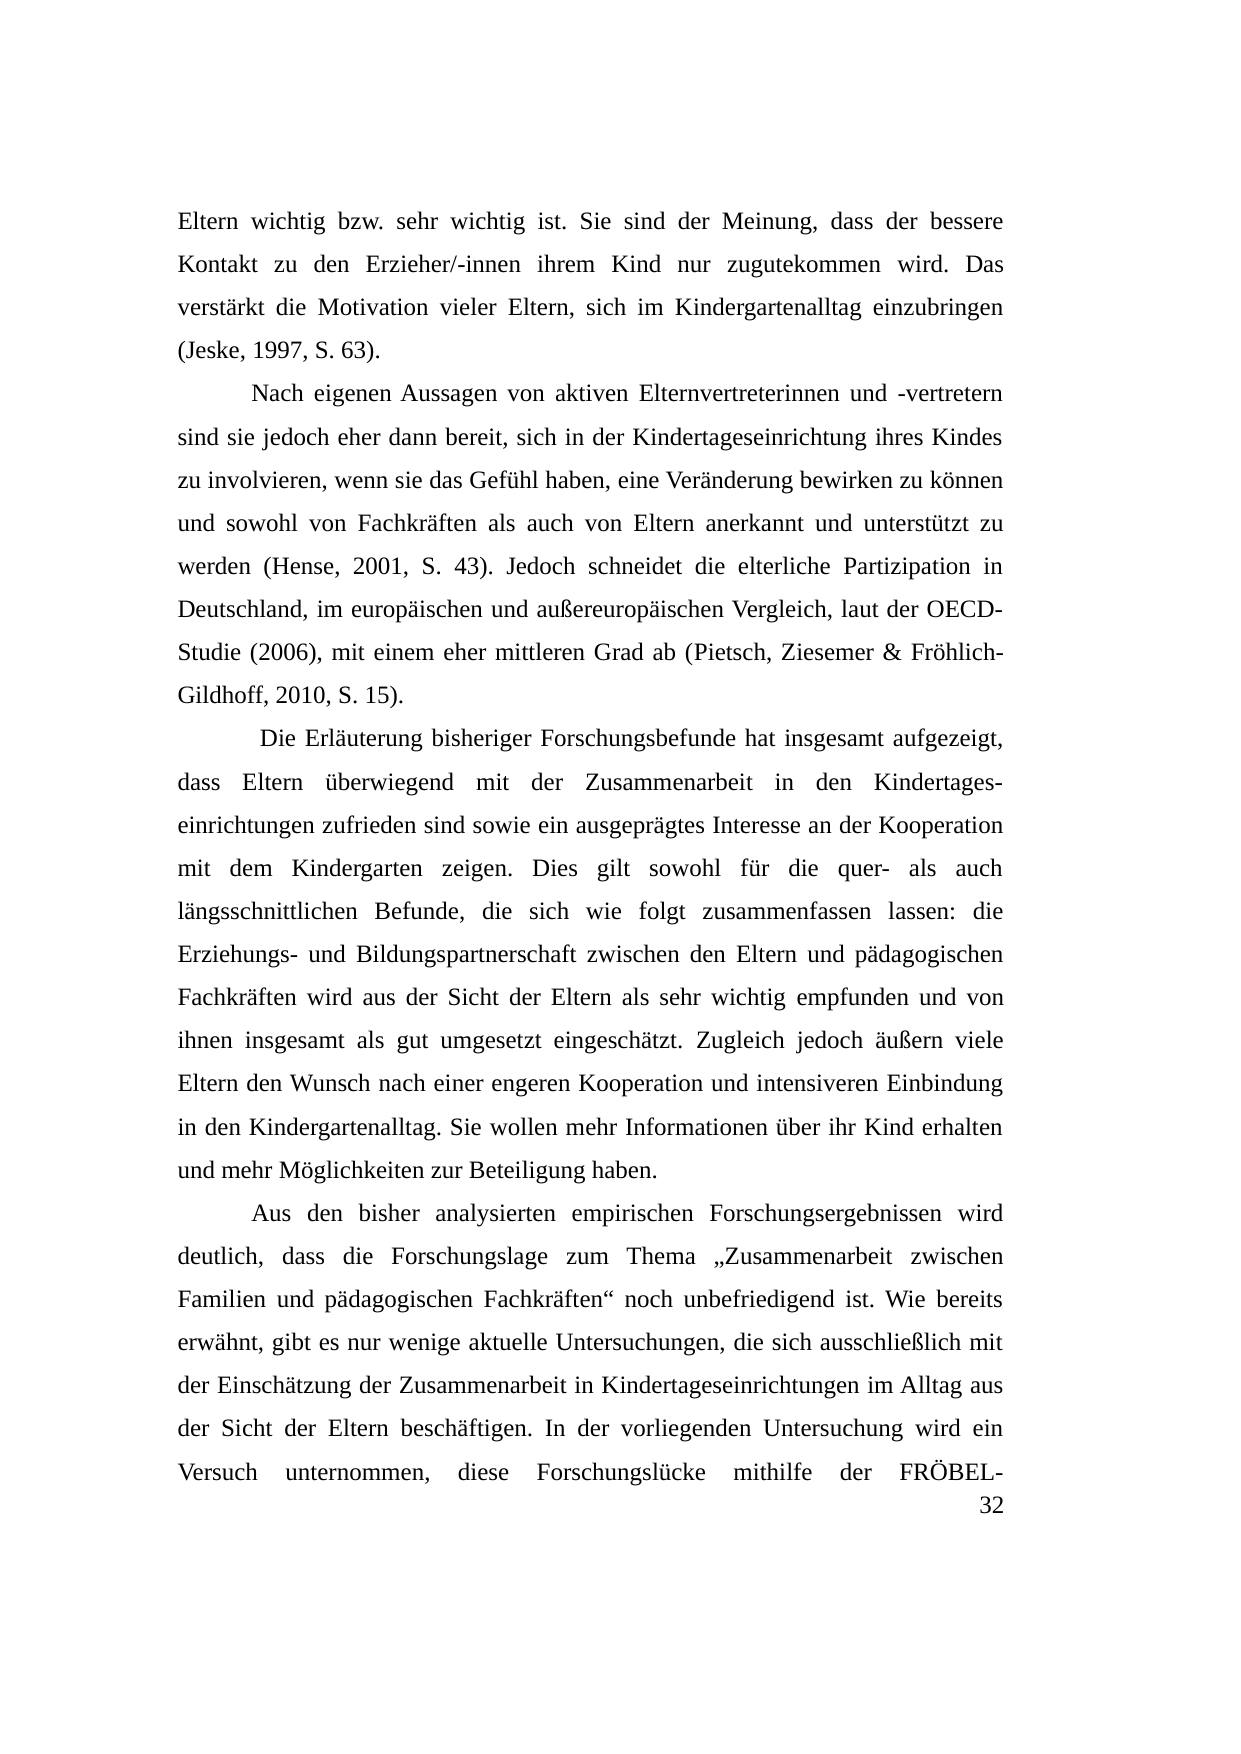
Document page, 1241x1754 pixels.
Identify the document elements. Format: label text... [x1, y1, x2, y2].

text Aus den bisher analysierten empirischen Forschungsergebnissen wird deutlich, dass die Forschungslage zum Thema „Zusammenarbeit zwischen Familien und pädagogischen Fachkräften“ noch unbefriedigend ist. Wie bereits erwähnt, gibt es nur wenige aktuelle Untersuchungen, die sich ausschließlich mit der Einschätzung der Zusammenarbeit in Kindertageseinrichtungen im Alltag aus der Sicht der Eltern beschäftigen. In der vorliegenden Untersuchung wird ein Versuch unternommen, diese Forschungslücke mithilfe der FRÖBEL- [177, 1198, 1004, 1485]
text Nach eigenen Aussagen von aktiven Elternvertreterinnen und -vertretern sind sie jedoch eher dann bereit, sich in der Kindertageseinrichtung ihres Kindes zu involvieren, wenn sie das Gefühl haben, eine Veränderung bewirken zu können und sowohl von Fachkräften als auch von Eltern anerkannt und unterstützt zu werden (Hense, 2001, S. 43). Jedoch schneidet die elterliche Partizipation in Deutschland, im europäischen und außereuropäischen Vergleich, laut der OECD-Studie (2006), mit einem eher mittleren Grad ab (Pietsch, Ziesemer & Fröhlich-Gildhoff, 2010, S. 15). [177, 378, 1004, 709]
text Eltern wichtig bzw. sehr wichtig ist. Sie sind der Meinung, dass der bessere Kontakt zu den Erzieher/-innen ihrem Kind nur zugutekommen wird. Das verstärkt die Motivation vieler Eltern, sich im Kindergartenalltag einzubringen (Jeske, 1997, S. 63). [177, 206, 1004, 364]
text Die Erläuterung bisheriger Forschungsbefunde hat insgesamt aufgezeigt, dass Eltern überwiegend mit der Zusammenarbeit in den Kindertages-einrichtungen zufrieden sind sowie ein ausgeprägtes Interesse an der Kooperation mit dem Kindergarten zeigen. Dies gilt sowohl für die quer- als auch längsschnittlichen Befunde, die sich wie folgt zusammenfassen lassen: die Erziehungs- und Bildungspartnerschaft zwischen den Eltern und pädagogischen Fachkräften wird aus der Sicht der Eltern als sehr wichtig empfunden und von ihnen insgesamt als gut umgesetzt eingeschätzt. Zugleich jedoch äußern viele Eltern den Wunsch nach einer engeren Kooperation und intensiveren Einbindung in den Kindergartenalltag. Sie wollen mehr Informationen über ihr Kind erhalten und mehr Möglichkeiten zur Beteiligung haben. [177, 723, 1004, 1183]
